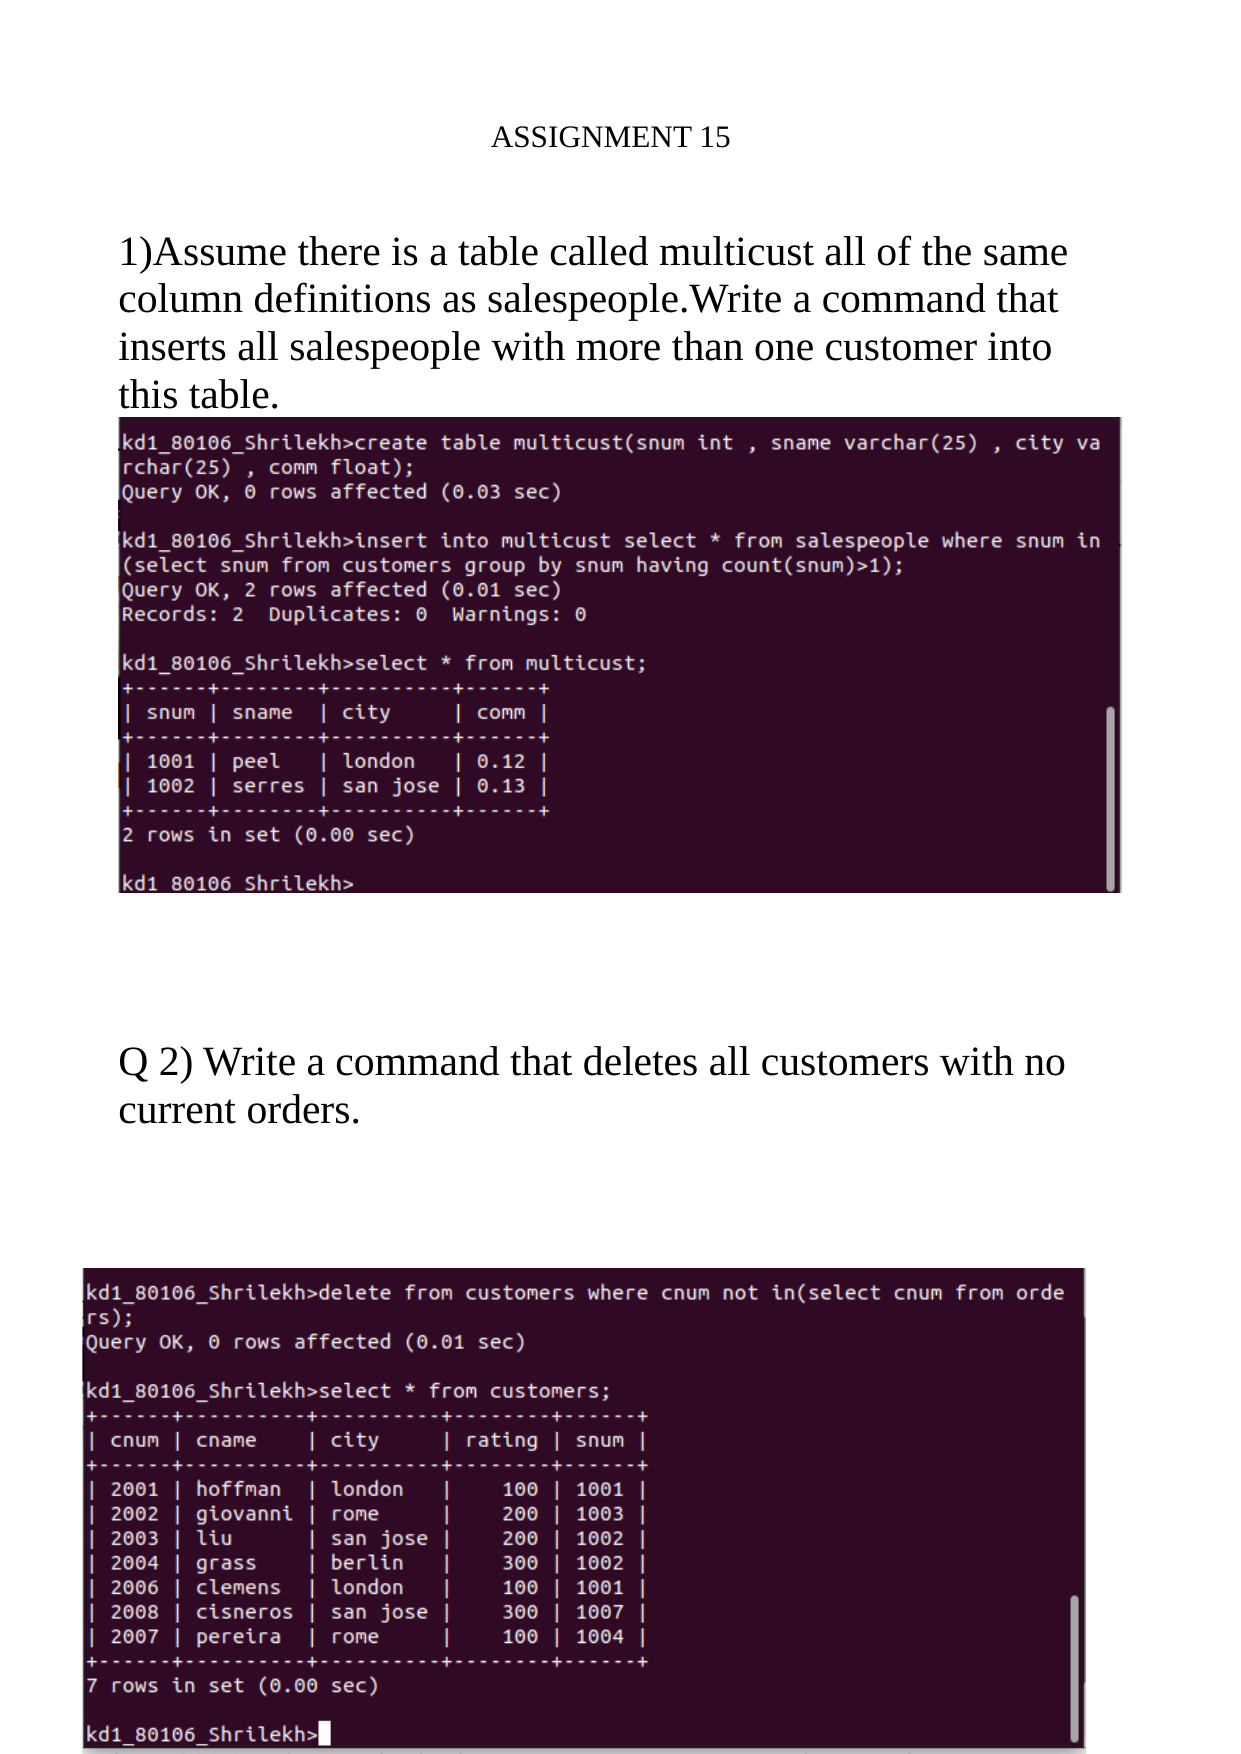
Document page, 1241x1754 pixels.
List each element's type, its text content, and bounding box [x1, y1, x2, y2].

text ASSIGNMENT 15 [118, 118, 1122, 154]
picture [118, 417, 1123, 893]
text Q 2) Write a command that deletes all customers with no current orders. [118, 1037, 1122, 1132]
text 1)Assume there is a table called multicust all of the same column definitions as salespeople.Write a command that inserts all salespeople with more than one customer into this table. [118, 226, 1122, 417]
picture [82, 1268, 1087, 1754]
